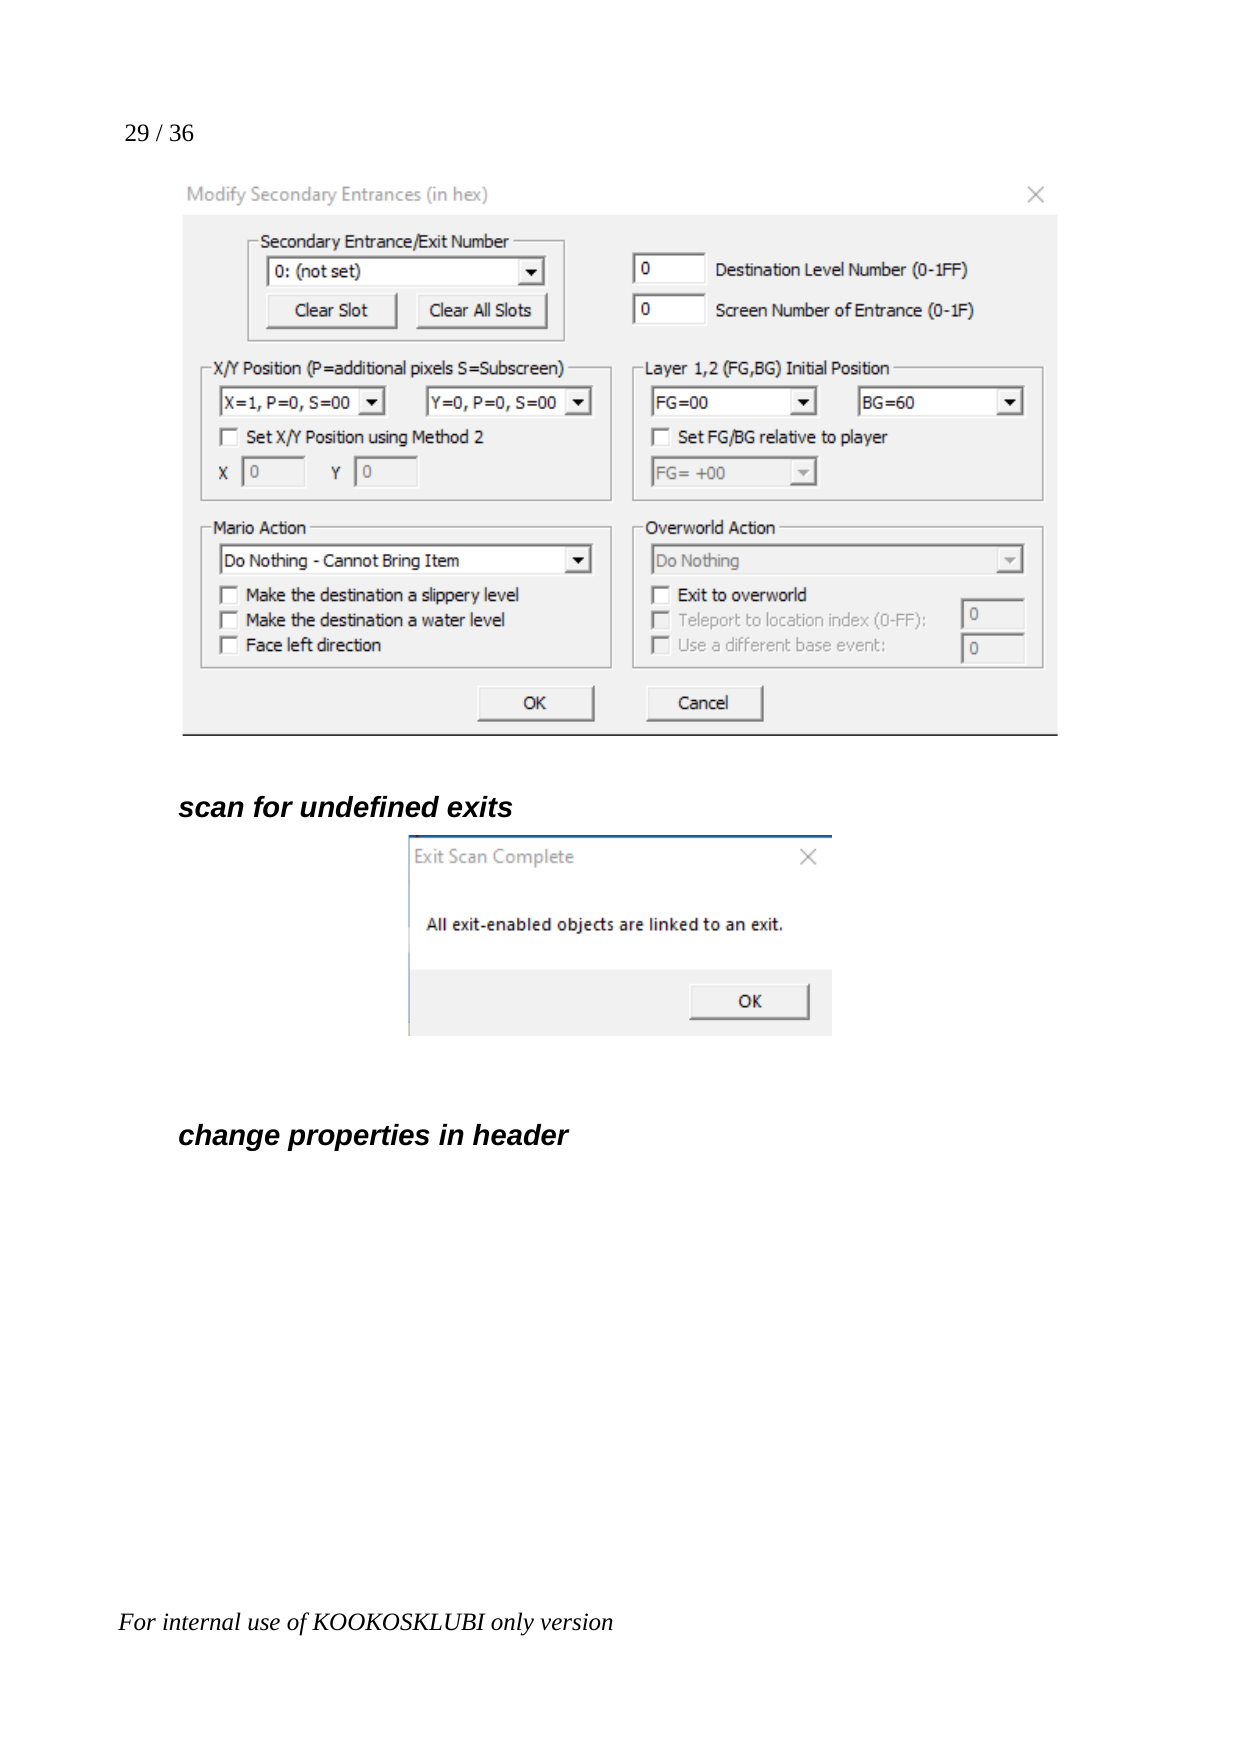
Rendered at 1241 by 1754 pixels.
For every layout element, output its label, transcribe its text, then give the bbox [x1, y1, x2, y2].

subtitle change properties in header [118, 1118, 1122, 1152]
picture [408, 835, 832, 1036]
subtitle scan for undefined exits [118, 789, 1122, 823]
picture [182, 176, 1058, 736]
